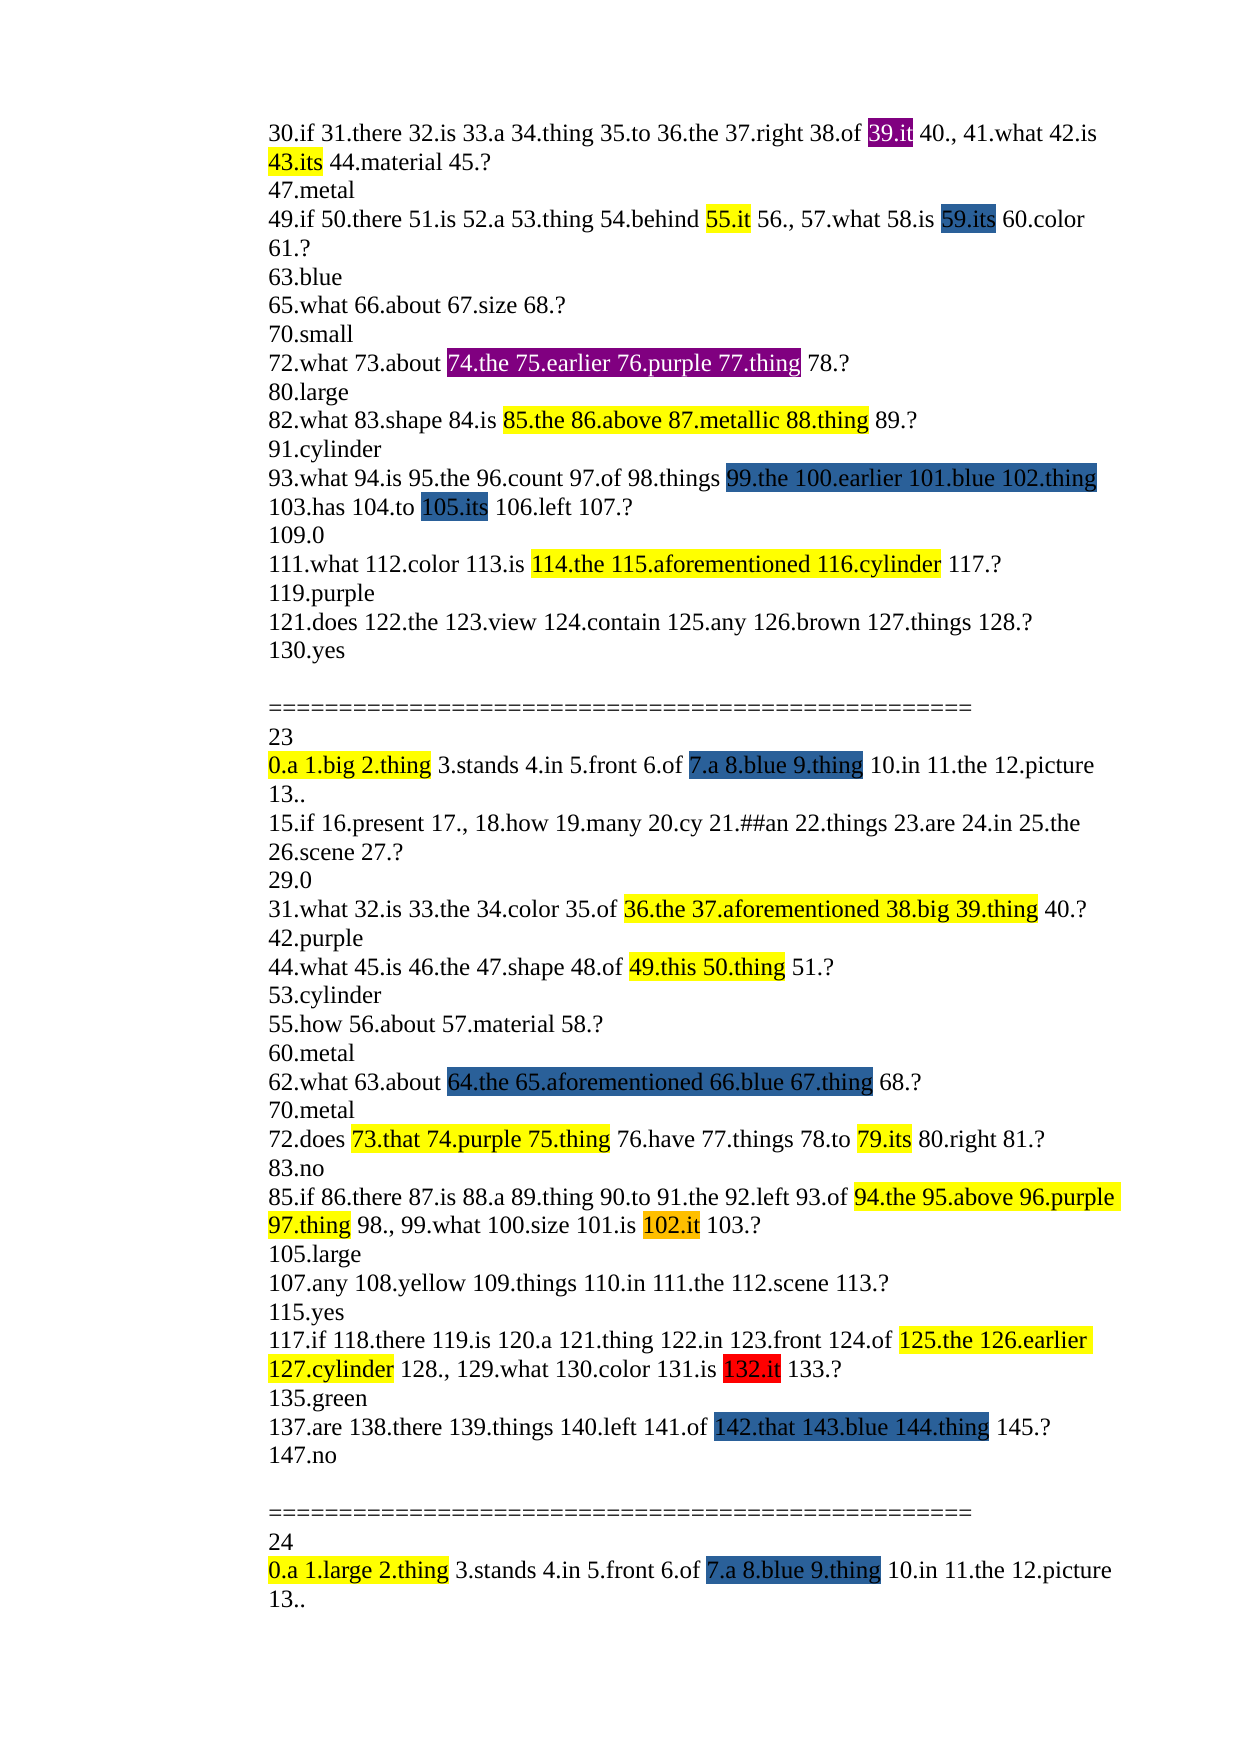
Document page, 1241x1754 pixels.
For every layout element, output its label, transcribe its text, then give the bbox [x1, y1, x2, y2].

text 115.yes [268, 1297, 1122, 1326]
text 60.metal [268, 1038, 1122, 1067]
text 23 [268, 722, 1122, 751]
text 70.metal [268, 1096, 1122, 1124]
text 72.what 73.about 74.the 75.earlier 76.purple 77.thing 78.? [268, 348, 1122, 377]
text 53.cylinder [268, 981, 1122, 1009]
text 137.are 138.there 139.things 140.left 141.of 142.that 143.blue 144.thing 145.? [268, 1412, 1122, 1441]
text 109.0 [268, 521, 1122, 549]
text 72.does 73.that 74.purple 75.thing 76.have 77.things 78.to 79.its 80.right 81.? [268, 1124, 1122, 1153]
text 107.any 108.yellow 109.things 110.in 111.the 112.scene 113.? [268, 1268, 1122, 1297]
text 70.small [268, 319, 1122, 348]
text 55.how 56.about 57.material 58.? [268, 1009, 1122, 1038]
text 0.a 1.big 2.thing 3.stands 4.in 5.front 6.of 7.a 8.blue 9.thing 10.in 11.the 12.picture 13.. [268, 751, 1122, 808]
text 47.metal [268, 176, 1122, 204]
text 93.what 94.is 95.the 96.count 97.of 98.things 99.the 100.earlier 101.blue 102.thing 103.has 104.to 105.its 106.left 107.? [268, 463, 1122, 521]
text 42.purple [268, 923, 1122, 952]
text 24 [268, 1527, 1122, 1556]
text 29.0 [268, 866, 1122, 894]
text 147.no [268, 1441, 1122, 1469]
text 80.large [268, 377, 1122, 406]
text 130.yes [268, 636, 1122, 664]
text ================================================== [268, 693, 1122, 722]
text 111.what 112.color 113.is 114.the 115.aforementioned 116.cylinder 117.? [268, 549, 1122, 578]
text 121.does 122.the 123.view 124.contain 125.any 126.brown 127.things 128.? [268, 607, 1122, 636]
text 83.no [268, 1153, 1122, 1182]
text 85.if 86.there 87.is 88.a 89.thing 90.to 91.the 92.left 93.of 94.the 95.above 96.purple 97.thing 98., 99.what 100.size 101.is 102.it 103.? [268, 1182, 1122, 1239]
text 135.green [268, 1383, 1122, 1412]
text 62.what 63.about 64.the 65.aforementioned 66.blue 67.thing 68.? [268, 1067, 1122, 1096]
text 44.what 45.is 46.the 47.shape 48.of 49.this 50.thing 51.? [268, 952, 1122, 981]
text 15.if 16.present 17., 18.how 19.many 20.cy 21.##an 22.things 23.are 24.in 25.the 26.scene 27.? [268, 808, 1122, 866]
text 49.if 50.there 51.is 52.a 53.thing 54.behind 55.it 56., 57.what 58.is 59.its 60.color 61.? [268, 204, 1122, 262]
text 82.what 83.shape 84.is 85.the 86.above 87.metallic 88.thing 89.? [268, 406, 1122, 434]
text 65.what 66.about 67.size 68.? [268, 291, 1122, 319]
text 91.cylinder [268, 434, 1122, 463]
text 0.a 1.large 2.thing 3.stands 4.in 5.front 6.of 7.a 8.blue 9.thing 10.in 11.the 12.picture 13.. [268, 1556, 1122, 1613]
text 117.if 118.there 119.is 120.a 121.thing 122.in 123.front 124.of 125.the 126.earlier 127.cylinder 128., 129.what 130.color 131.is 132.it 133.? [268, 1326, 1122, 1383]
text 31.what 32.is 33.the 34.color 35.of 36.the 37.aforementioned 38.big 39.thing 40.? [268, 894, 1122, 923]
text 63.blue [268, 262, 1122, 291]
text 30.if 31.there 32.is 33.a 34.thing 35.to 36.the 37.right 38.of 39.it 40., 41.what 42.is 43.its 44.material 45.? [268, 118, 1122, 176]
text 105.large [268, 1239, 1122, 1268]
text 119.purple [268, 578, 1122, 607]
text ================================================== [268, 1498, 1122, 1527]
